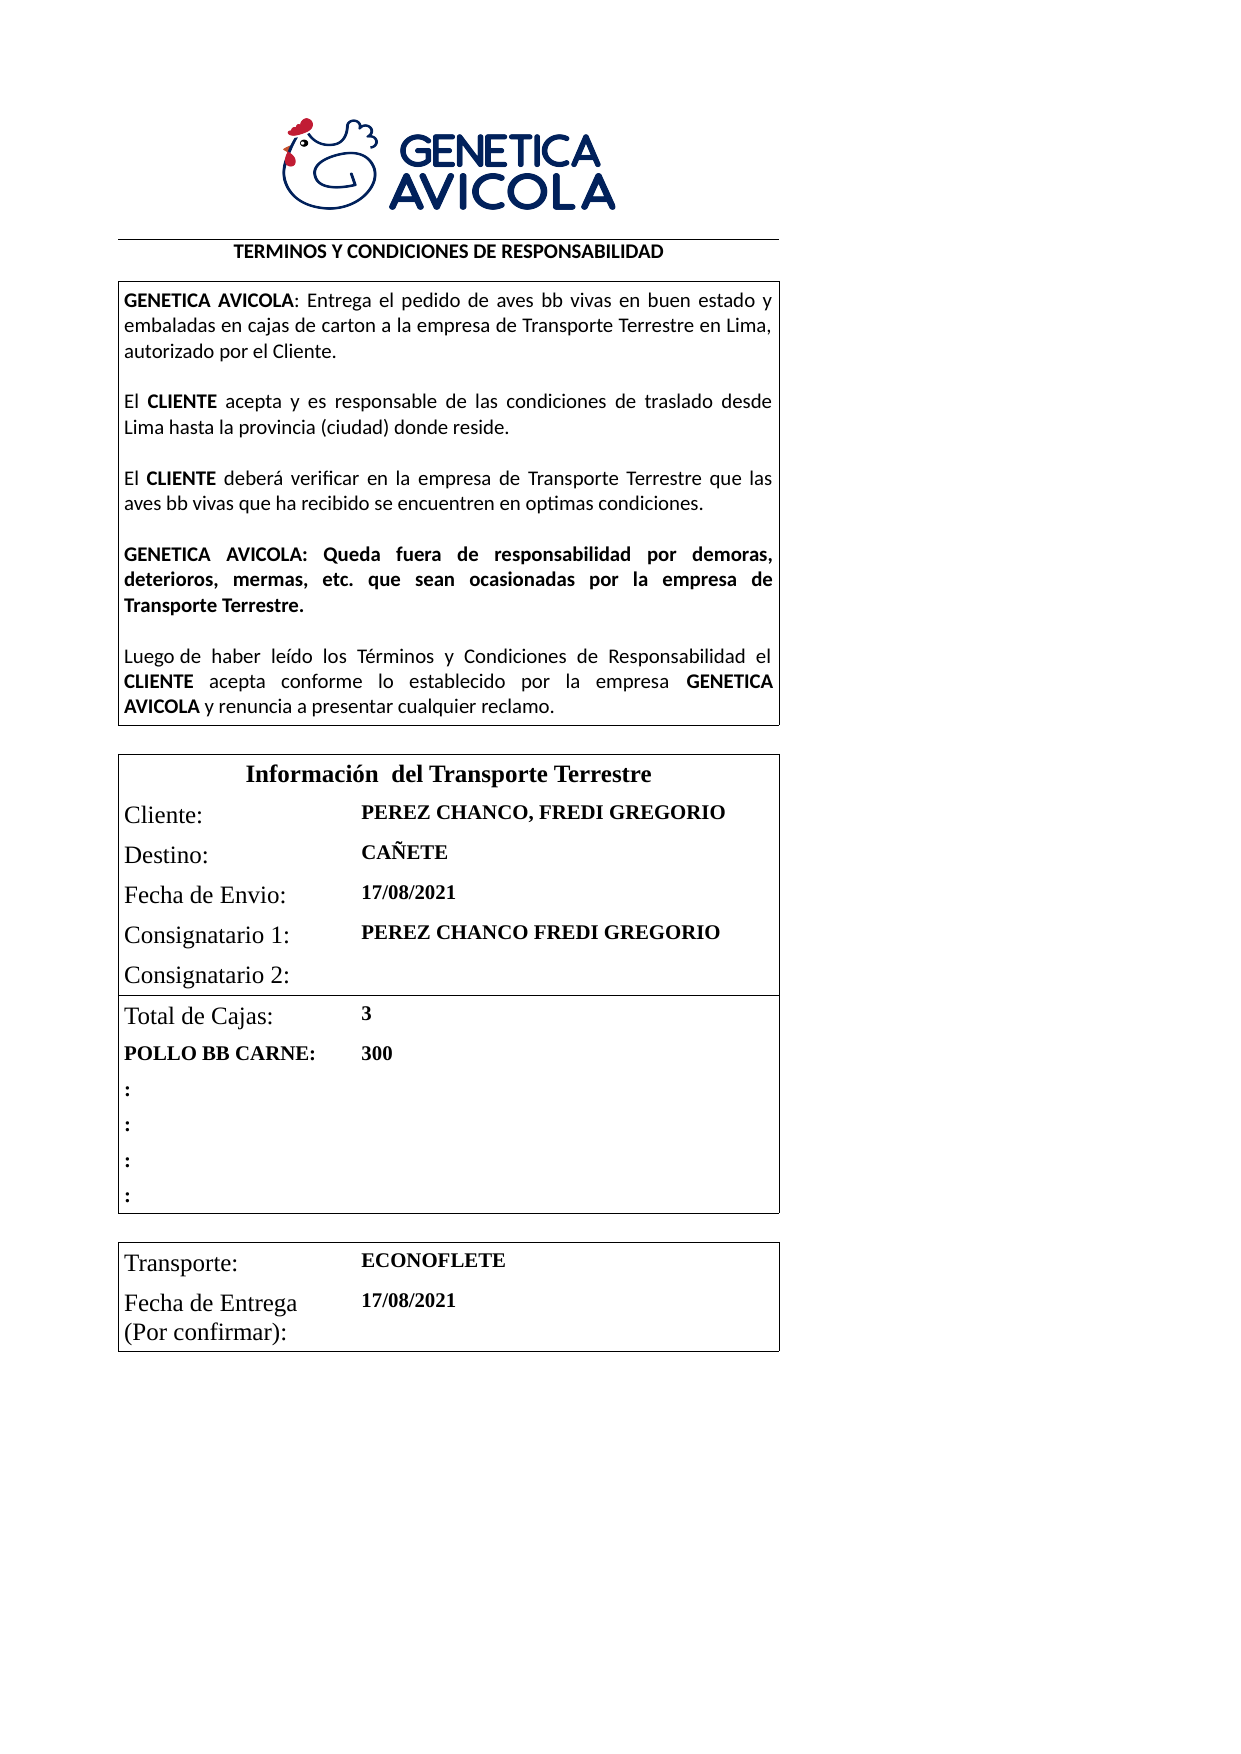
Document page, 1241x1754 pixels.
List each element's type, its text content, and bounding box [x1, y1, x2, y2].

table_cell POLLO BB CARNE: [119, 1035, 356, 1071]
table_cell [356, 1142, 779, 1177]
table_cell Cliente: [119, 794, 356, 834]
table_cell 17/08/2021 [356, 874, 779, 914]
table_cell 17/08/2021 [356, 1282, 779, 1351]
table_cell Consignatario 1: [119, 915, 356, 955]
table_cell PEREZ CHANCO, FREDI GREGORIO [356, 794, 779, 834]
table_cell [356, 955, 779, 995]
table_cell Consignatario 2: [119, 955, 356, 995]
table_cell ECONOFLETE [356, 1243, 779, 1282]
table_cell : [119, 1071, 356, 1106]
table_cell [356, 1106, 779, 1142]
table_cell : [119, 1178, 356, 1213]
table_cell Fecha de Entrega (Por confirmar): [119, 1282, 356, 1351]
table_cell CAÑETE [356, 834, 779, 874]
table_cell Fecha de Envio: [119, 874, 356, 914]
table_cell Destino: [119, 834, 356, 874]
table_header TERMINOS Y CONDICIONES DE RESPONSABILIDAD [118, 240, 779, 281]
picture [282, 118, 616, 210]
table_cell GENETICA AVICOLA: Entrega el pedido de aves bb vivas en buen estado y embaladas en cajas de carton a la empresa de Transporte Terrestre en Lima, autorizado por el Cliente. El CLIENTE acepta y es responsable de las condiciones de traslado desde Lima hasta la provincia (ciudad) donde reside. El CLIENTE deberá verificar en la empresa de Transporte Terrestre que las aves bb vivas que ha recibido se encuentren en optimas condiciones. GENETICA AVICOLA: Queda fuera de responsabilidad por demoras, deterioros, mermas, etc. que sean ocasionadas por la empresa de Transporte Terrestre. Luego de haber leído los Términos y Condiciones de Responsabilidad el CLIENTE acepta conforme lo establecido por la empresa GENETICA AVICOLA y renuncia a presentar cualquier reclamo. [119, 282, 779, 725]
table_cell Total de Cajas: [119, 996, 356, 1035]
table_cell : [119, 1142, 356, 1177]
table_cell 300 [356, 1035, 779, 1071]
table_cell 3 [356, 996, 779, 1035]
table_cell PEREZ CHANCO FREDI GREGORIO [356, 915, 779, 955]
table_cell [356, 1071, 779, 1106]
table_header Información del Transporte Terrestre [119, 755, 779, 794]
table_cell [356, 1214, 779, 1242]
table_cell [118, 1214, 356, 1242]
table_cell [356, 1178, 779, 1213]
table_cell : [119, 1106, 356, 1142]
table_cell Transporte: [119, 1243, 356, 1282]
